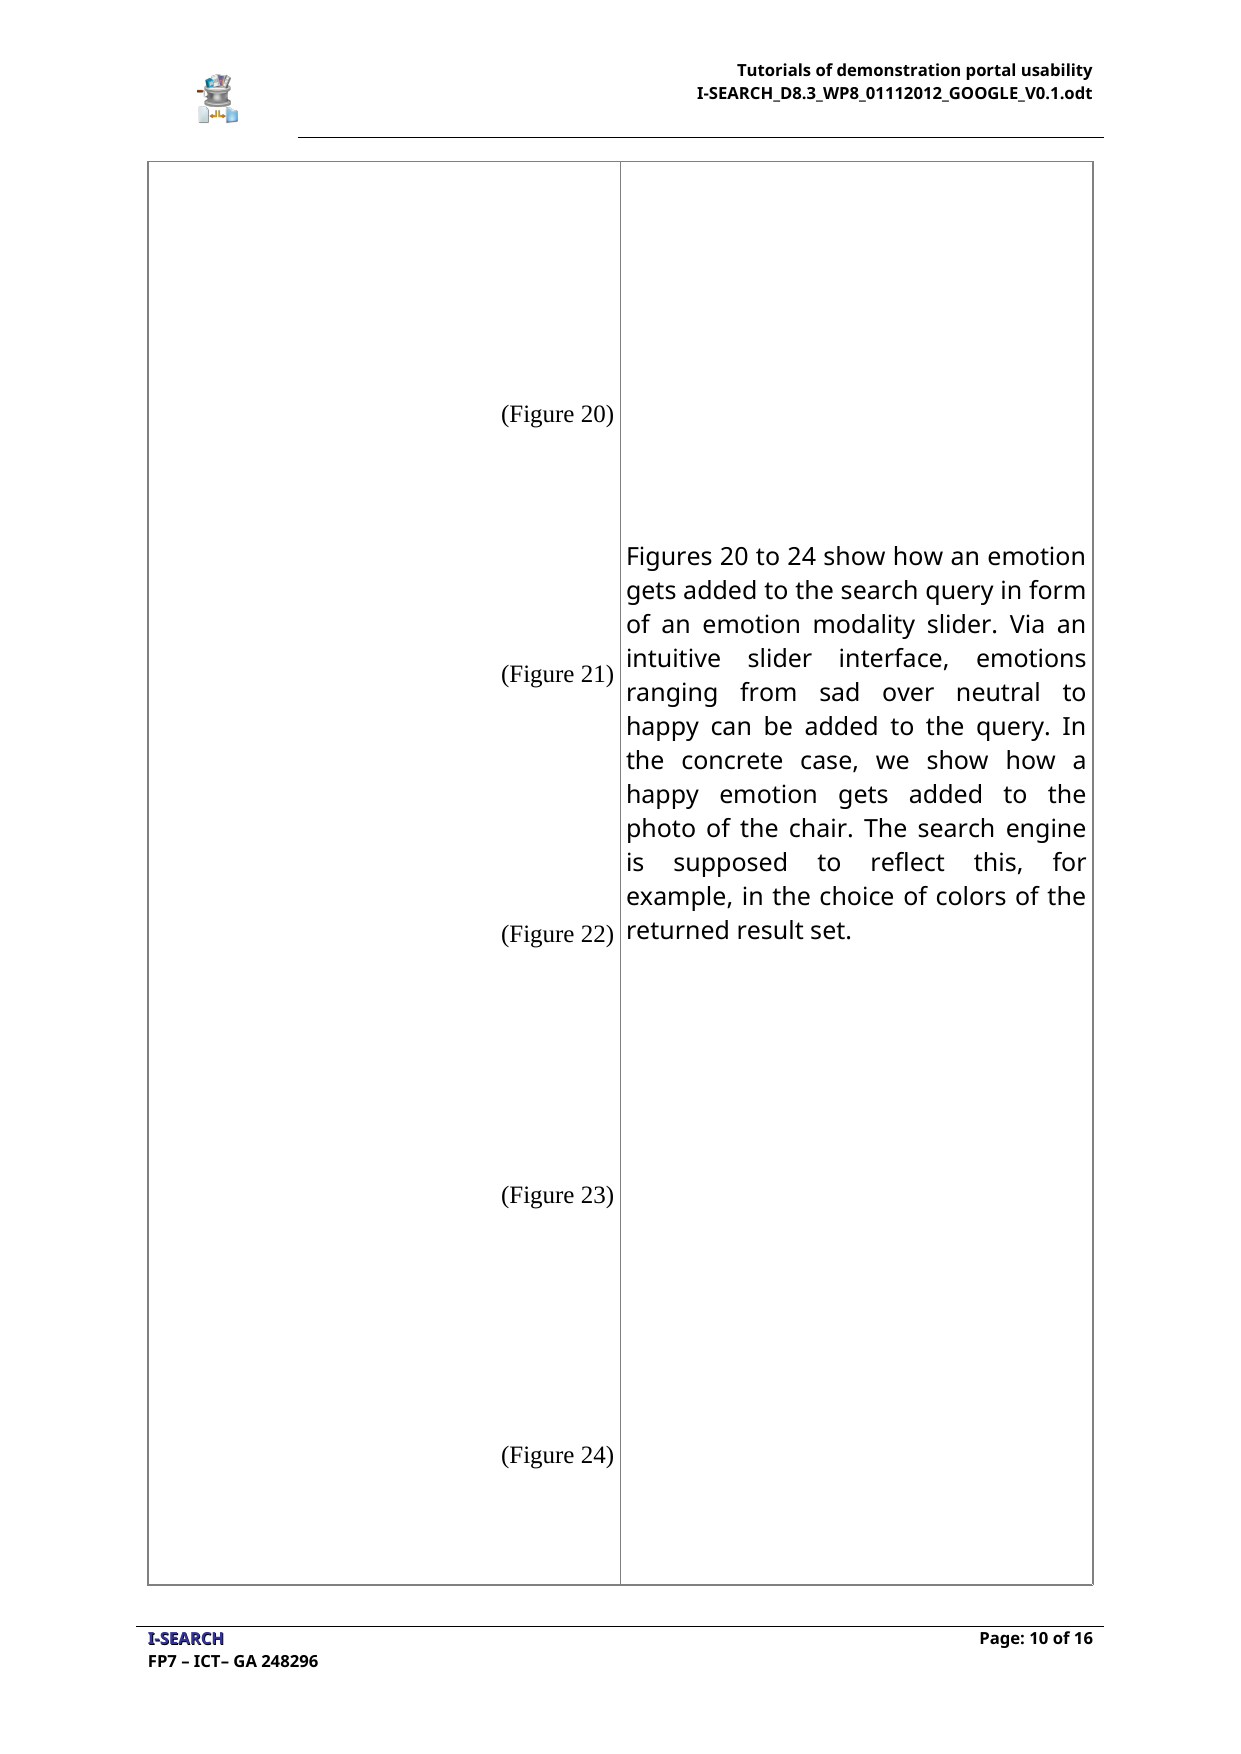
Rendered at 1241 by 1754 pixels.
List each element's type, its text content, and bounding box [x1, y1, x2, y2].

table_header (Figure 20) (Figure 21) (Figure 22) (Figure 23) (Figure 24) [149, 162, 620, 1584]
table_header Figures 20 to 24 show how an emotion gets added to the search query in form of an emotion modality slider. Via an intuitive slider interface, emotions ranging from sad over neutral to happy can be added to the query. In the concrete case, we show how a happy emotion gets added to the photo of the chair. The search engine is supposed to reflect this, for example, in the choice of colors of the returned result set. [621, 162, 1092, 1584]
picture [189, 66, 246, 130]
